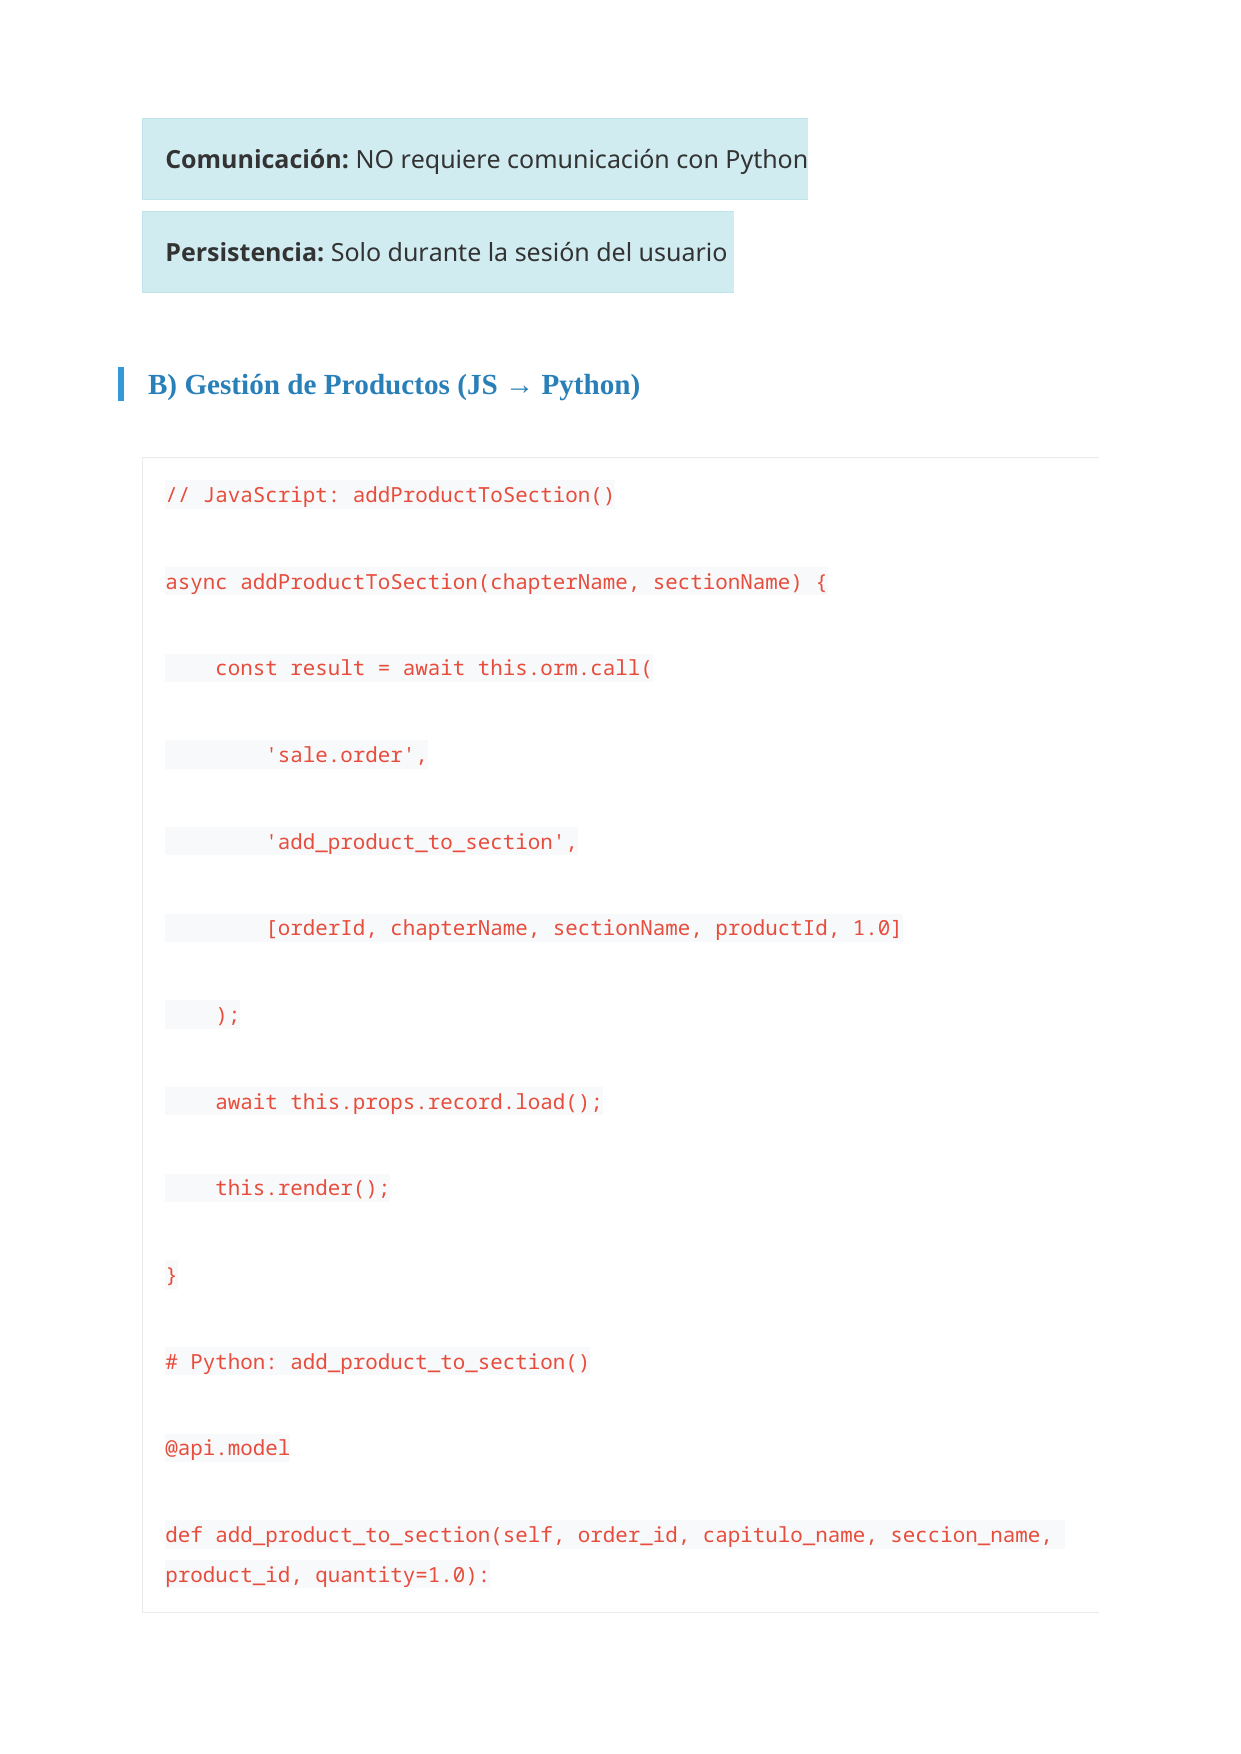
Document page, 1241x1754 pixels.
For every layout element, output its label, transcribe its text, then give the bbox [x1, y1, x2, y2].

text } [143, 1237, 1099, 1289]
subtitle B) Gestión de Productos (JS → Python) [124, 367, 1122, 401]
text Comunicación: NO requiere comunicación con Python Persistencia: Solo durante la sesión del usuario [142, 118, 1099, 292]
text // JavaScript: addProductToSection() [143, 458, 1099, 509]
text def add_product_to_section(self, order_id, capitulo_name, seccion_name, product_id, quantity=1.0): [143, 1497, 1099, 1612]
text async addProductToSection(chapterName, sectionName) { [143, 543, 1099, 595]
text this.render(); [143, 1150, 1099, 1202]
text [orderId, chapterName, sectionName, productId, 1.0] [143, 890, 1099, 942]
text # Python: add_product_to_section() [143, 1323, 1099, 1375]
text ); [143, 977, 1099, 1029]
text await this.props.record.load(); [143, 1063, 1099, 1115]
text 'sale.order', [143, 717, 1099, 769]
text const result = await this.orm.call( [143, 630, 1099, 682]
text 'add_product_to_section', [143, 803, 1099, 855]
text @api.model [143, 1410, 1099, 1462]
